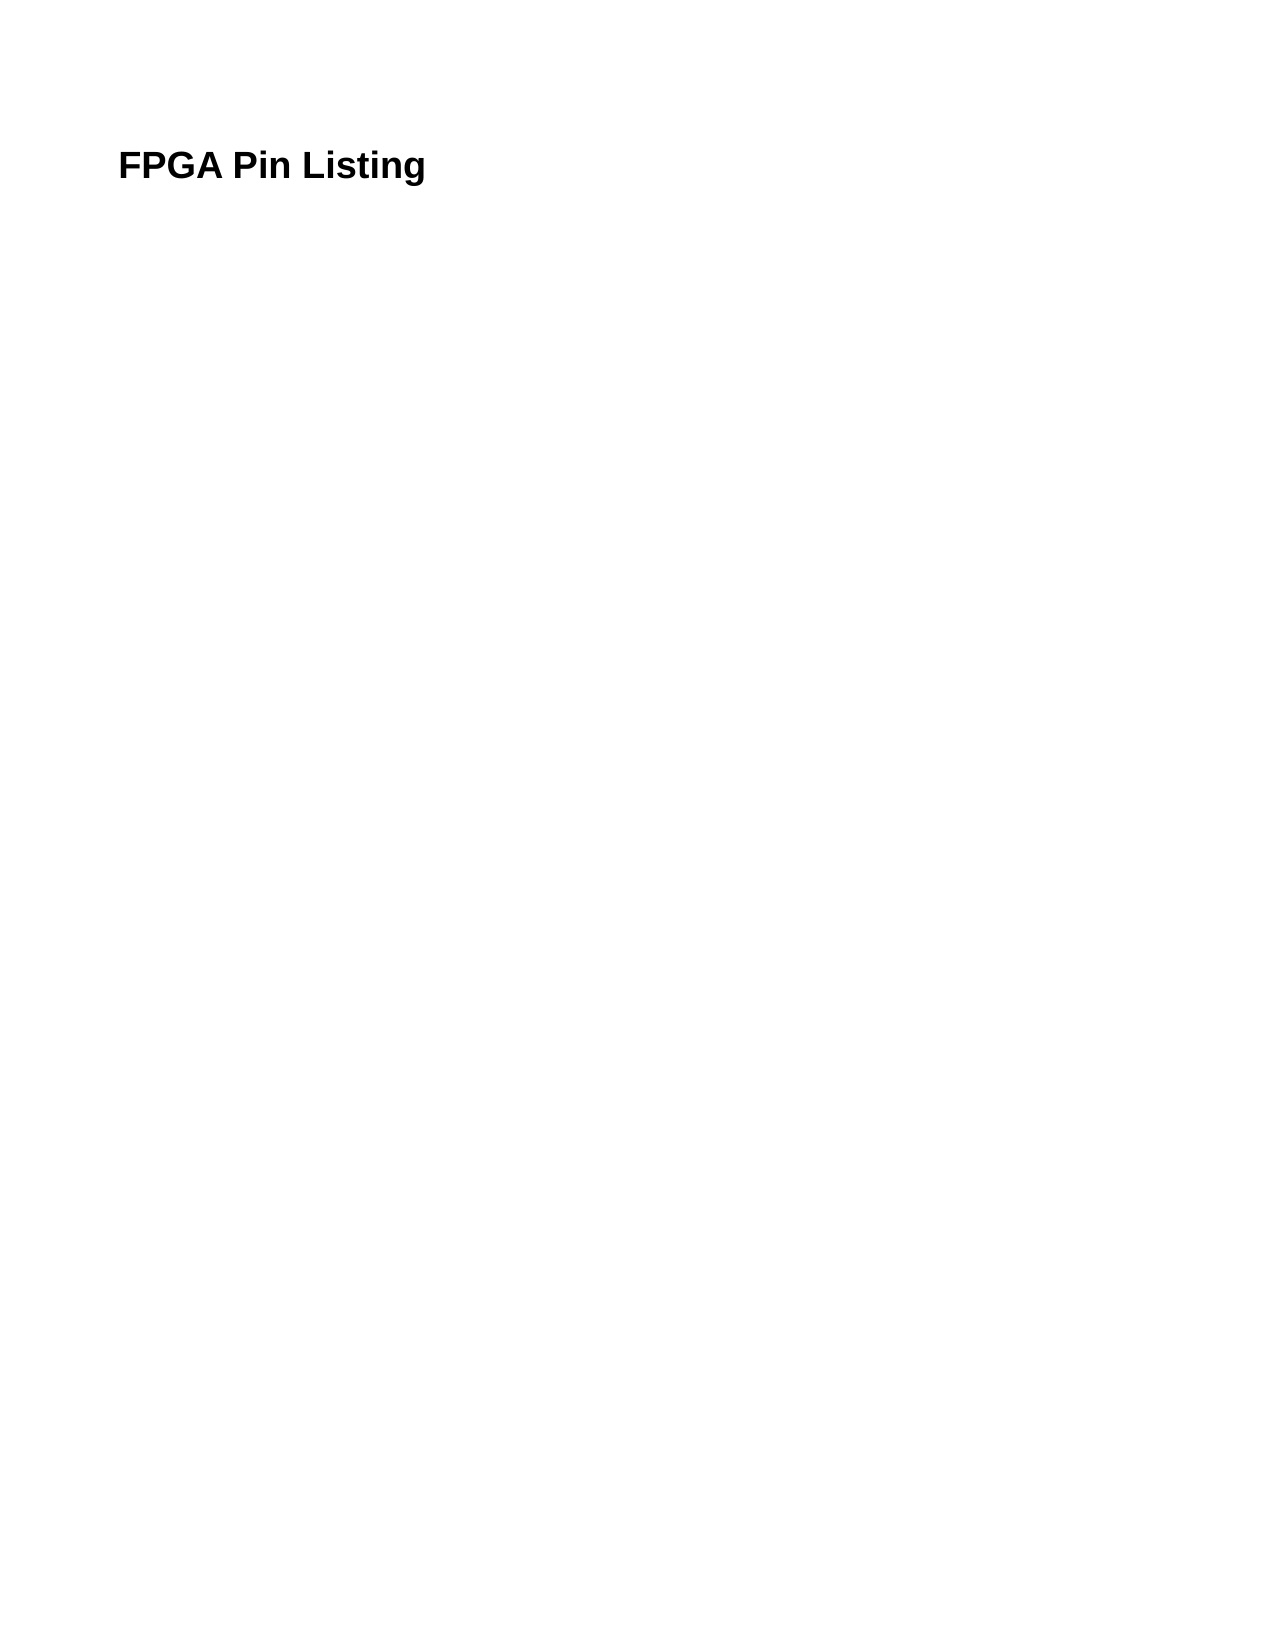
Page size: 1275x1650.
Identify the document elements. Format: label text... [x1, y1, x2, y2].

subtitle FPGA Pin Listing [118, 143, 1157, 187]
